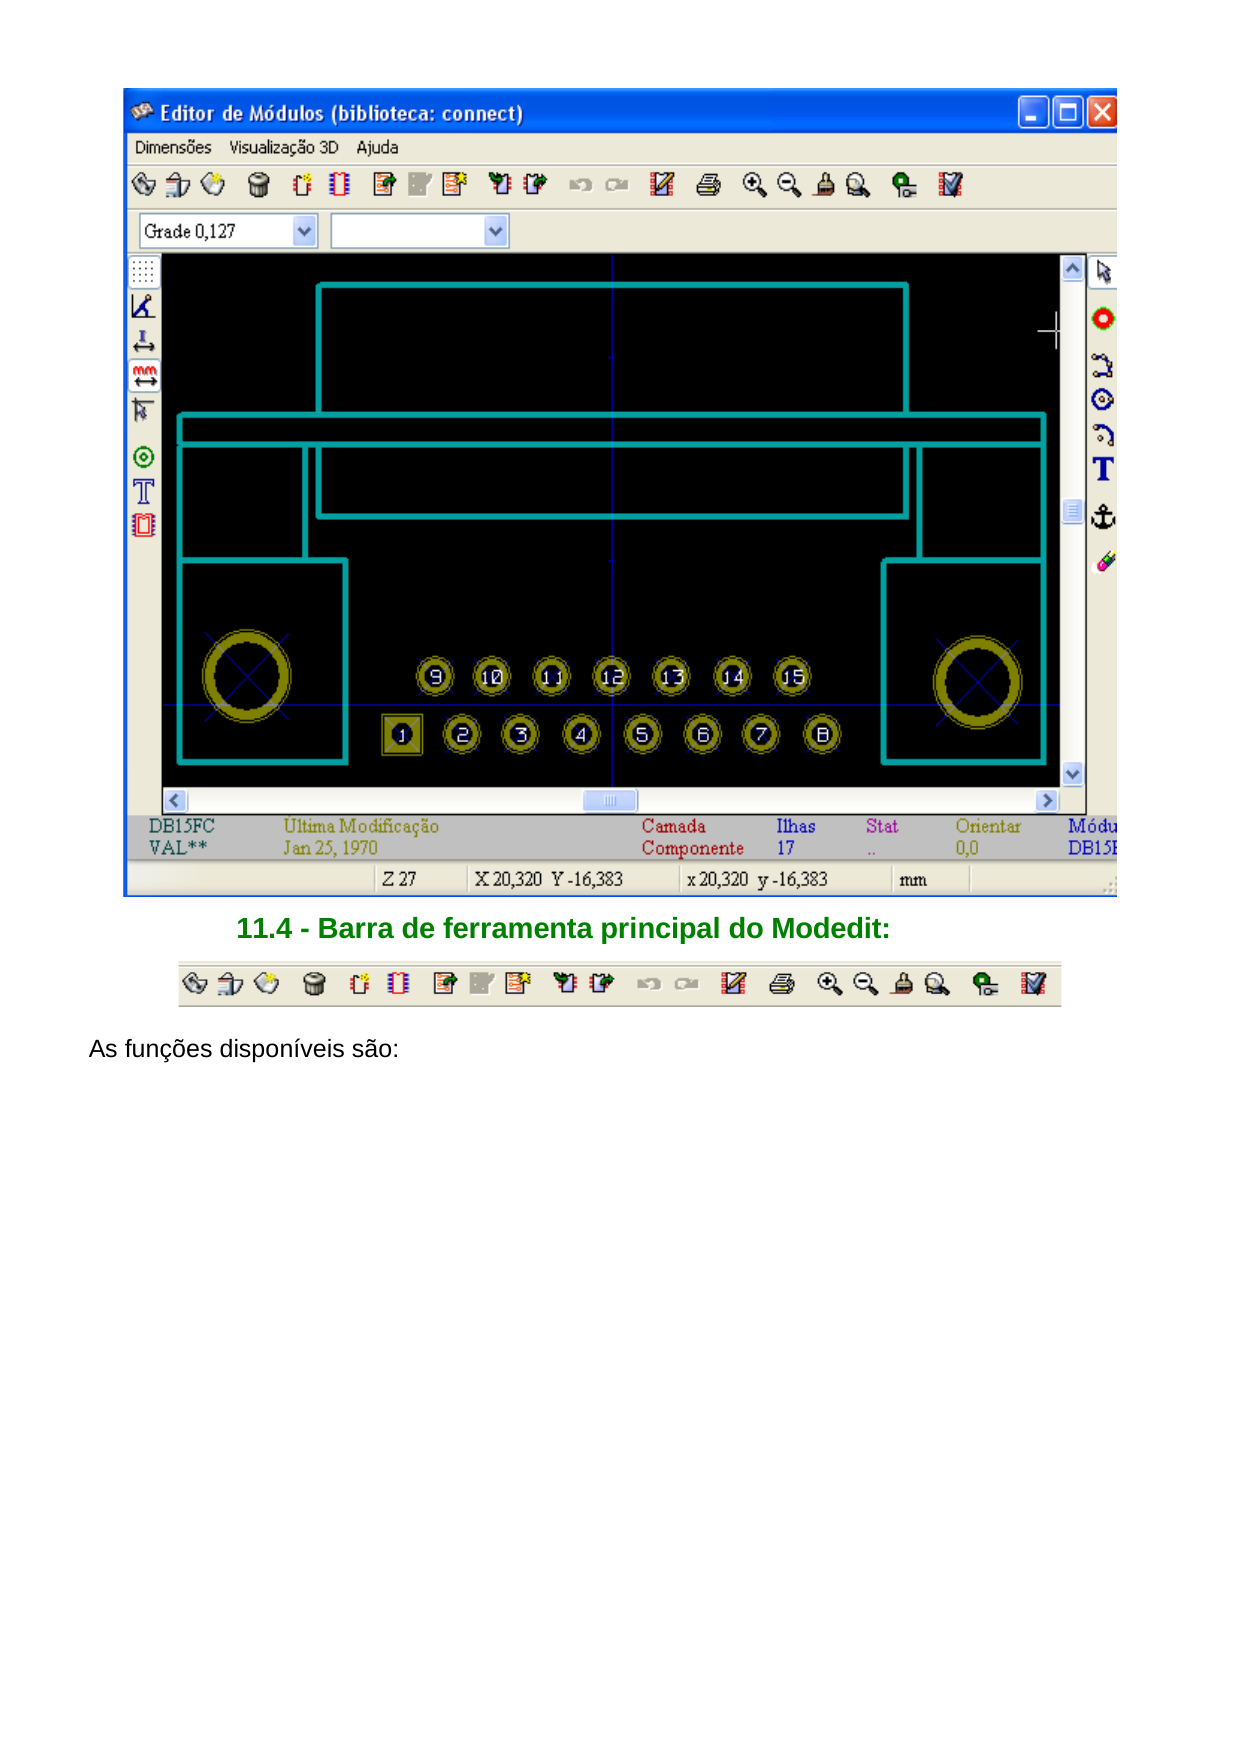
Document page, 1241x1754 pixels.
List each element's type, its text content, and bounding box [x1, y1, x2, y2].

picture [123, 88, 1117, 897]
text As funções disponíveis são: [88, 1035, 1152, 1063]
picture [178, 961, 1062, 1007]
subtitle Barra de ferramenta principal do Modedit: [162, 912, 1152, 945]
